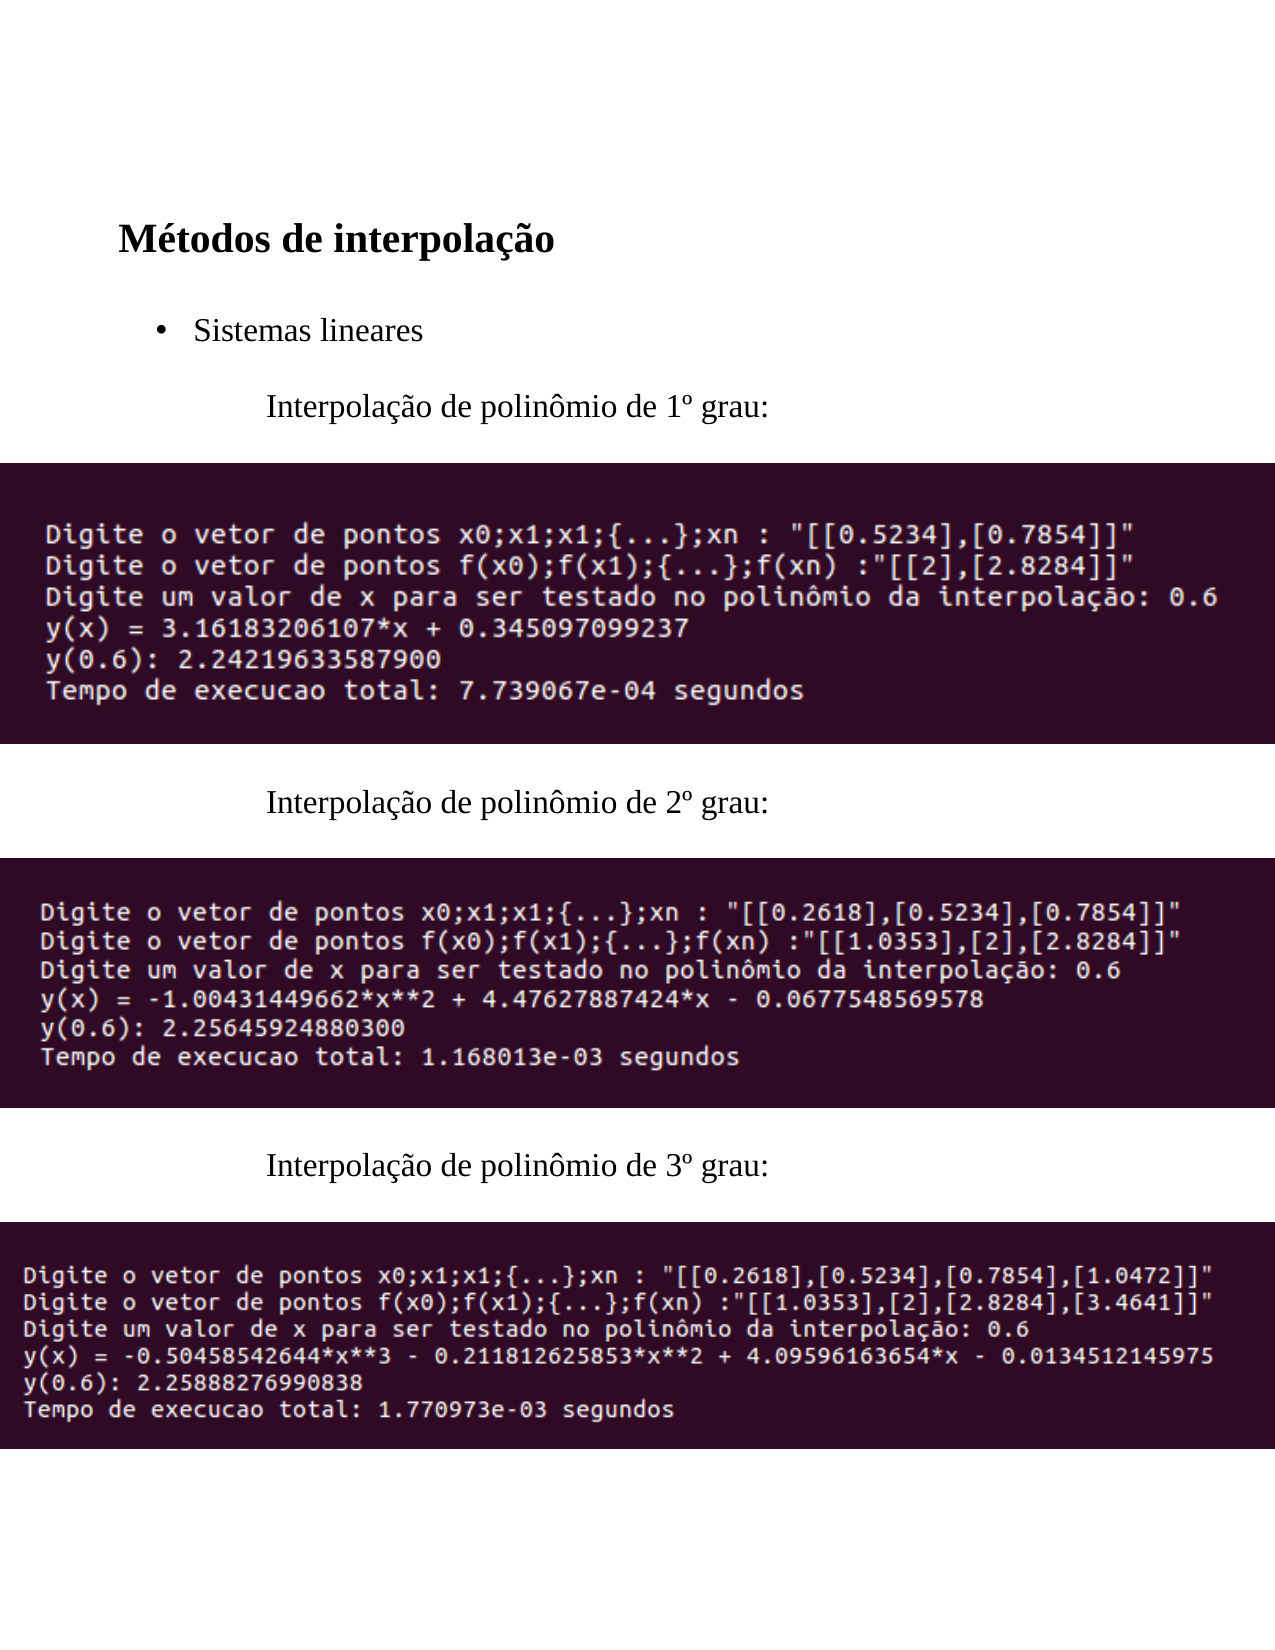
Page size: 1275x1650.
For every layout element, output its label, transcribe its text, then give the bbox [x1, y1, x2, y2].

text Interpolação de polinômio de 1º grau: [118, 386, 1157, 425]
text Interpolação de polinômio de 3º grau: [118, 1146, 1157, 1184]
picture [0, 1222, 1275, 1449]
picture [0, 463, 1275, 744]
text Métodos de interpolação [118, 214, 1157, 262]
text Interpolação de polinômio de 2º grau: [118, 782, 1157, 820]
picture [0, 858, 1275, 1108]
list Sistemas lineares [156, 310, 1157, 348]
